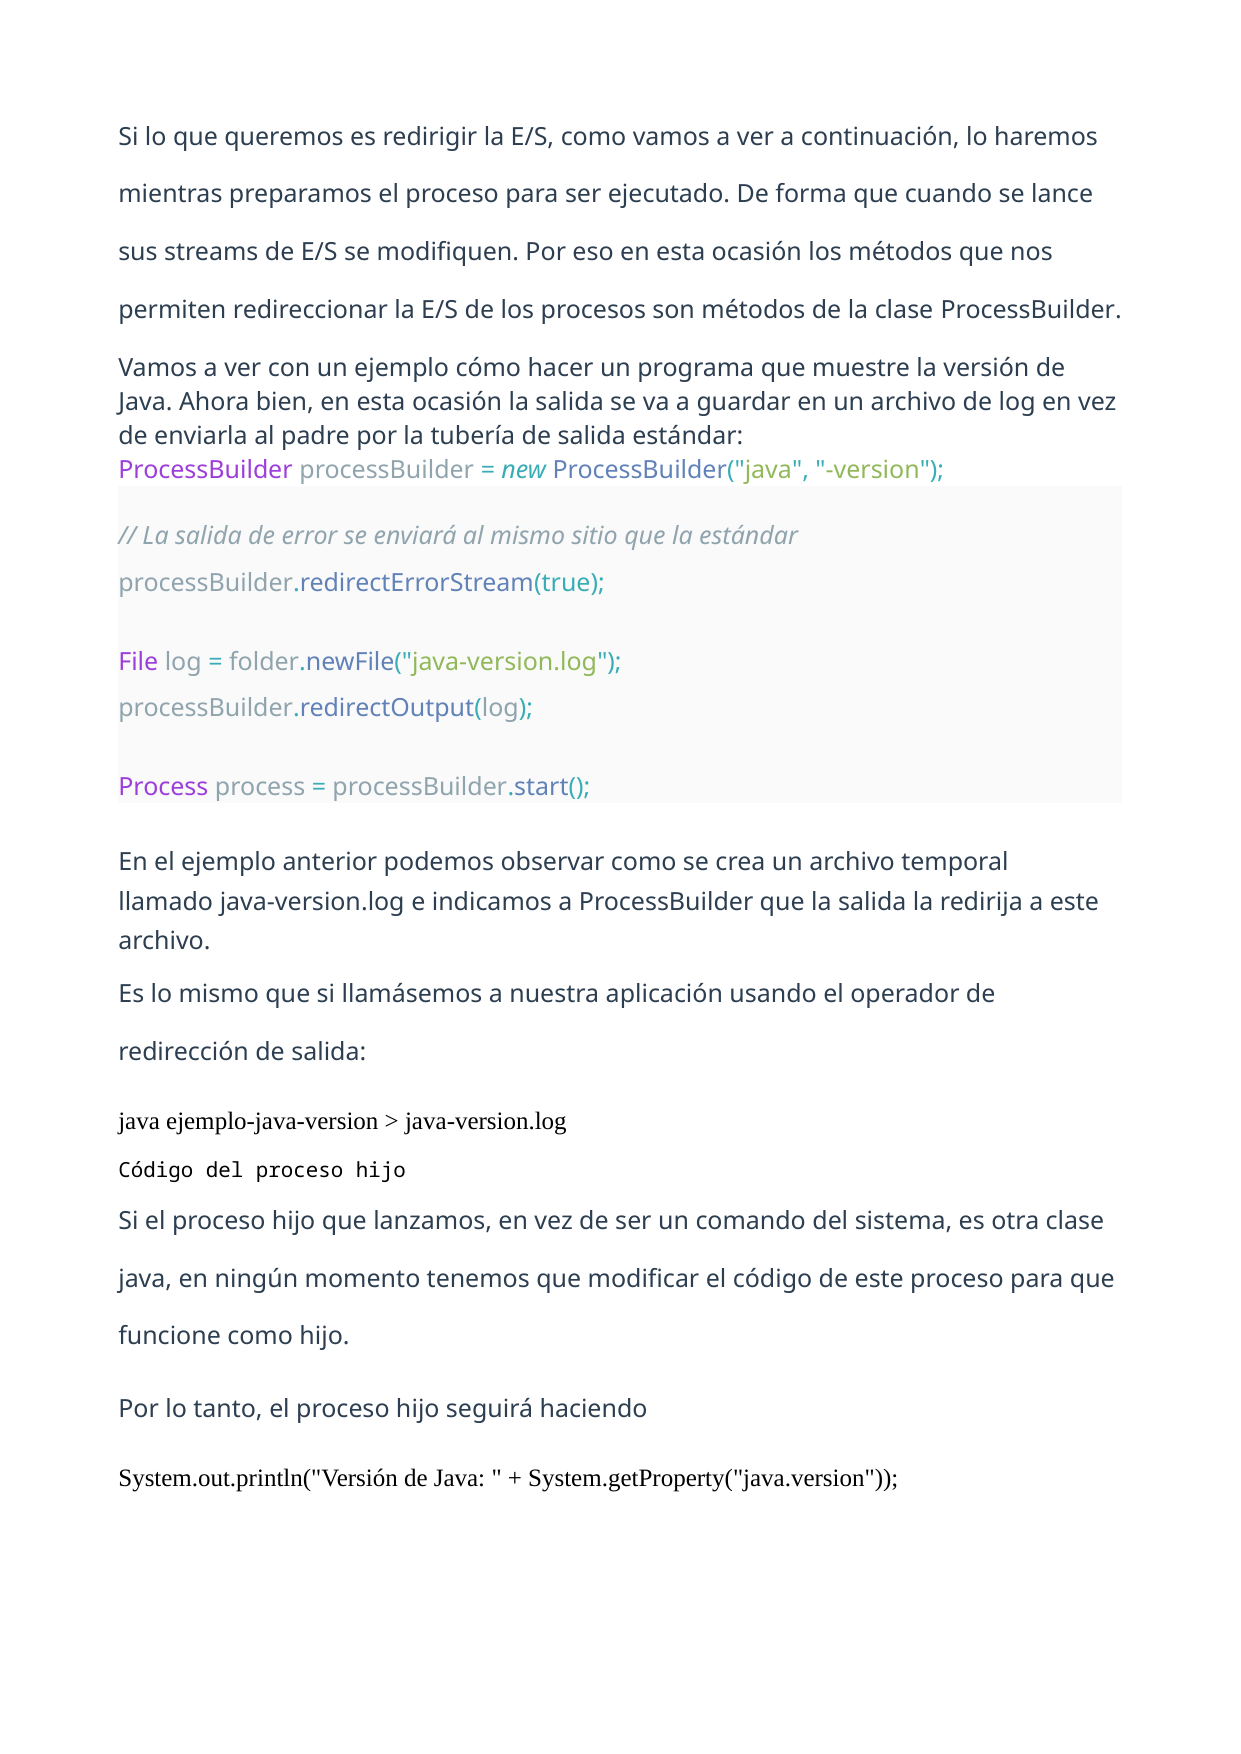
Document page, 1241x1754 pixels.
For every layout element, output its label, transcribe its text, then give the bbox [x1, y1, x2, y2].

text Si el proceso hijo que lanzamos, en vez de ser un comando del sistema, es otra clase java, en ningún momento tenemos que modificar el código de este proceso para que funcione como hijo. [118, 1202, 1122, 1352]
text ProcessBuilder processBuilder = new ProcessBuilder("java", "-version"); [118, 452, 1122, 486]
text Por lo tanto, el proceso hijo seguirá haciendo [118, 1390, 1122, 1424]
text java ejemplo-java-version > java-version.log [118, 1106, 1122, 1135]
text Es lo mismo que si llamásemos a nuestra aplicación usando el operador de redirección de salida: [118, 976, 1122, 1068]
text Código del proceso hijo [118, 1155, 1122, 1184]
text Process process = processBuilder.start(); [118, 769, 1122, 803]
text processBuilder.redirectErrorStream(true); [118, 564, 1122, 598]
text // La salida de error se enviará al mismo sitio que la estándar [118, 518, 1122, 552]
text File log = folder.newFile("java-version.log"); [118, 643, 1122, 677]
text Si lo que queremos es redirigir la E/S, como vamos a ver a continuación, lo haremos mientras preparamos el proceso para ser ejecutado. De forma que cuando se lance sus streams de E/S se modifiquen. Por eso en esta ocasión los métodos que nos permiten redireccionar la E/S de los procesos son métodos de la clase ProcessBuilder. [118, 118, 1122, 326]
text processBuilder.redirectOutput(log); [118, 690, 1122, 724]
text System.out.println("Versión de Java: " + System.getProperty("java.version")); [118, 1463, 1122, 1492]
text En el ejemplo anterior podemos observar como se crea un archivo temporal llamado java-version.log e indicamos a ProcessBuilder que la salida la redirija a este archivo. [118, 844, 1122, 956]
text Vamos a ver con un ejemplo cómo hacer un programa que muestre la versión de Java. Ahora bien, en esta ocasión la salida se va a guardar en un archivo de log en vez de enviarla al padre por la tubería de salida estándar: [118, 349, 1122, 452]
